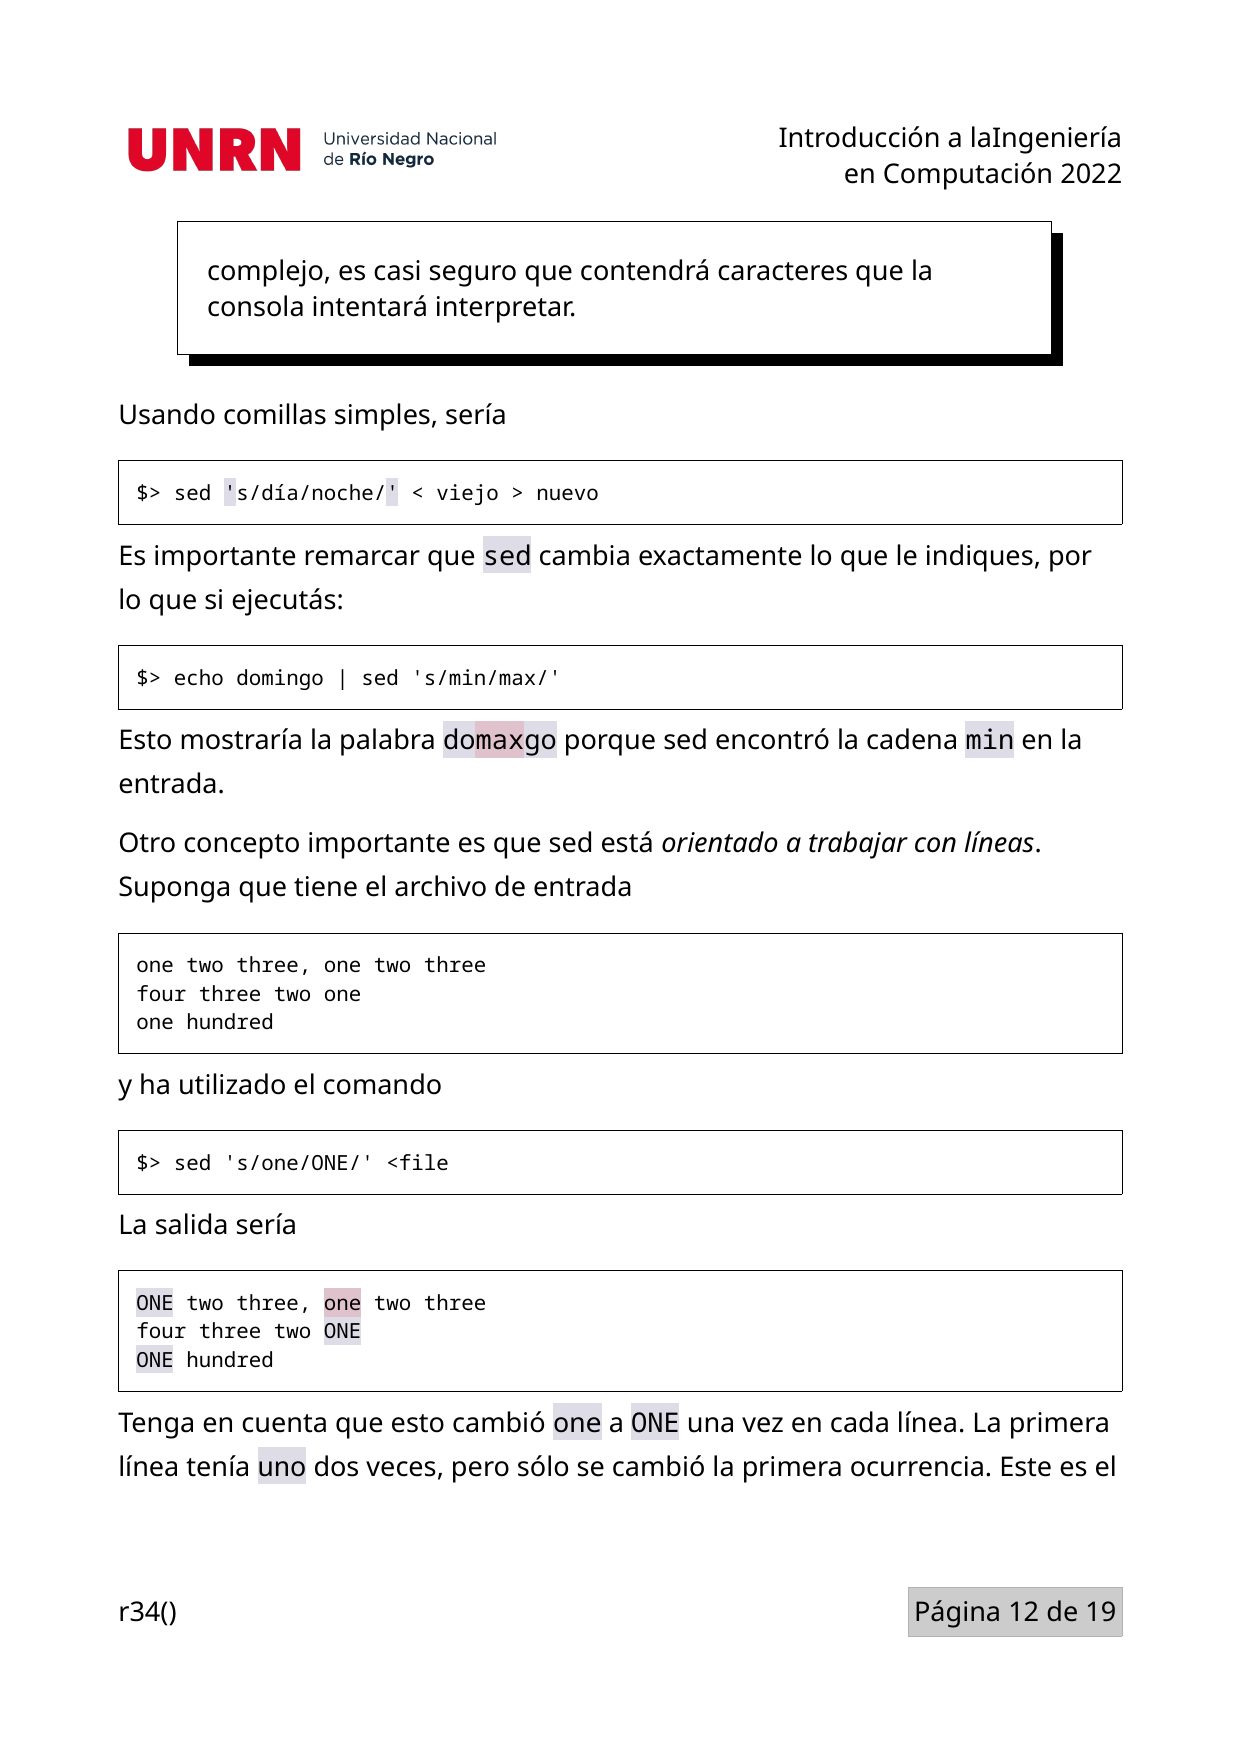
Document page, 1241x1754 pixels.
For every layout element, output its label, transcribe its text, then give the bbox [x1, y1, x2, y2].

text four three two one [119, 961, 1122, 989]
text $> sed 's/one/ONE/' <file [119, 1131, 1122, 1194]
picture [118, 118, 505, 180]
text La salida sería [118, 1206, 1122, 1243]
text one hundred [119, 989, 1122, 1053]
text ONE two three, one two three [119, 1271, 1122, 1299]
text one two three, one two three [119, 934, 1122, 961]
text complejo, es casi seguro que contendrá caracteres que la consola intentará interpretar. [178, 222, 1051, 354]
text four three two ONE [119, 1299, 324, 1327]
text Otro concepto importante es que sed está orientado a trabajar con líneas. Suponga que tiene el archivo de entrada [118, 824, 1122, 905]
text Esto mostraría la palabra domaxgo porque sed encontró la cadena min en la entrada. [118, 721, 1122, 802]
text Usando comillas simples, sería [118, 396, 1122, 432]
text Es importante remarcar que sed cambia exactamente lo que le indiques, por lo que si ejecutás: [118, 536, 1122, 617]
text ONE hundred [119, 1327, 1122, 1391]
text $> sed 's/día/noche/' < viejo > nuevo [119, 461, 1122, 524]
text Tenga en cuenta que esto cambió one a ONE una vez en cada línea. La primera línea tenía uno dos veces, pero sólo se cambió la primera ocurrencia. Este es el [118, 1403, 1122, 1484]
text four three two ONE [361, 1299, 1122, 1327]
text $> echo domingo | sed 's/min/max/' [119, 646, 1122, 709]
text y ha utilizado el comando [118, 1065, 1122, 1102]
